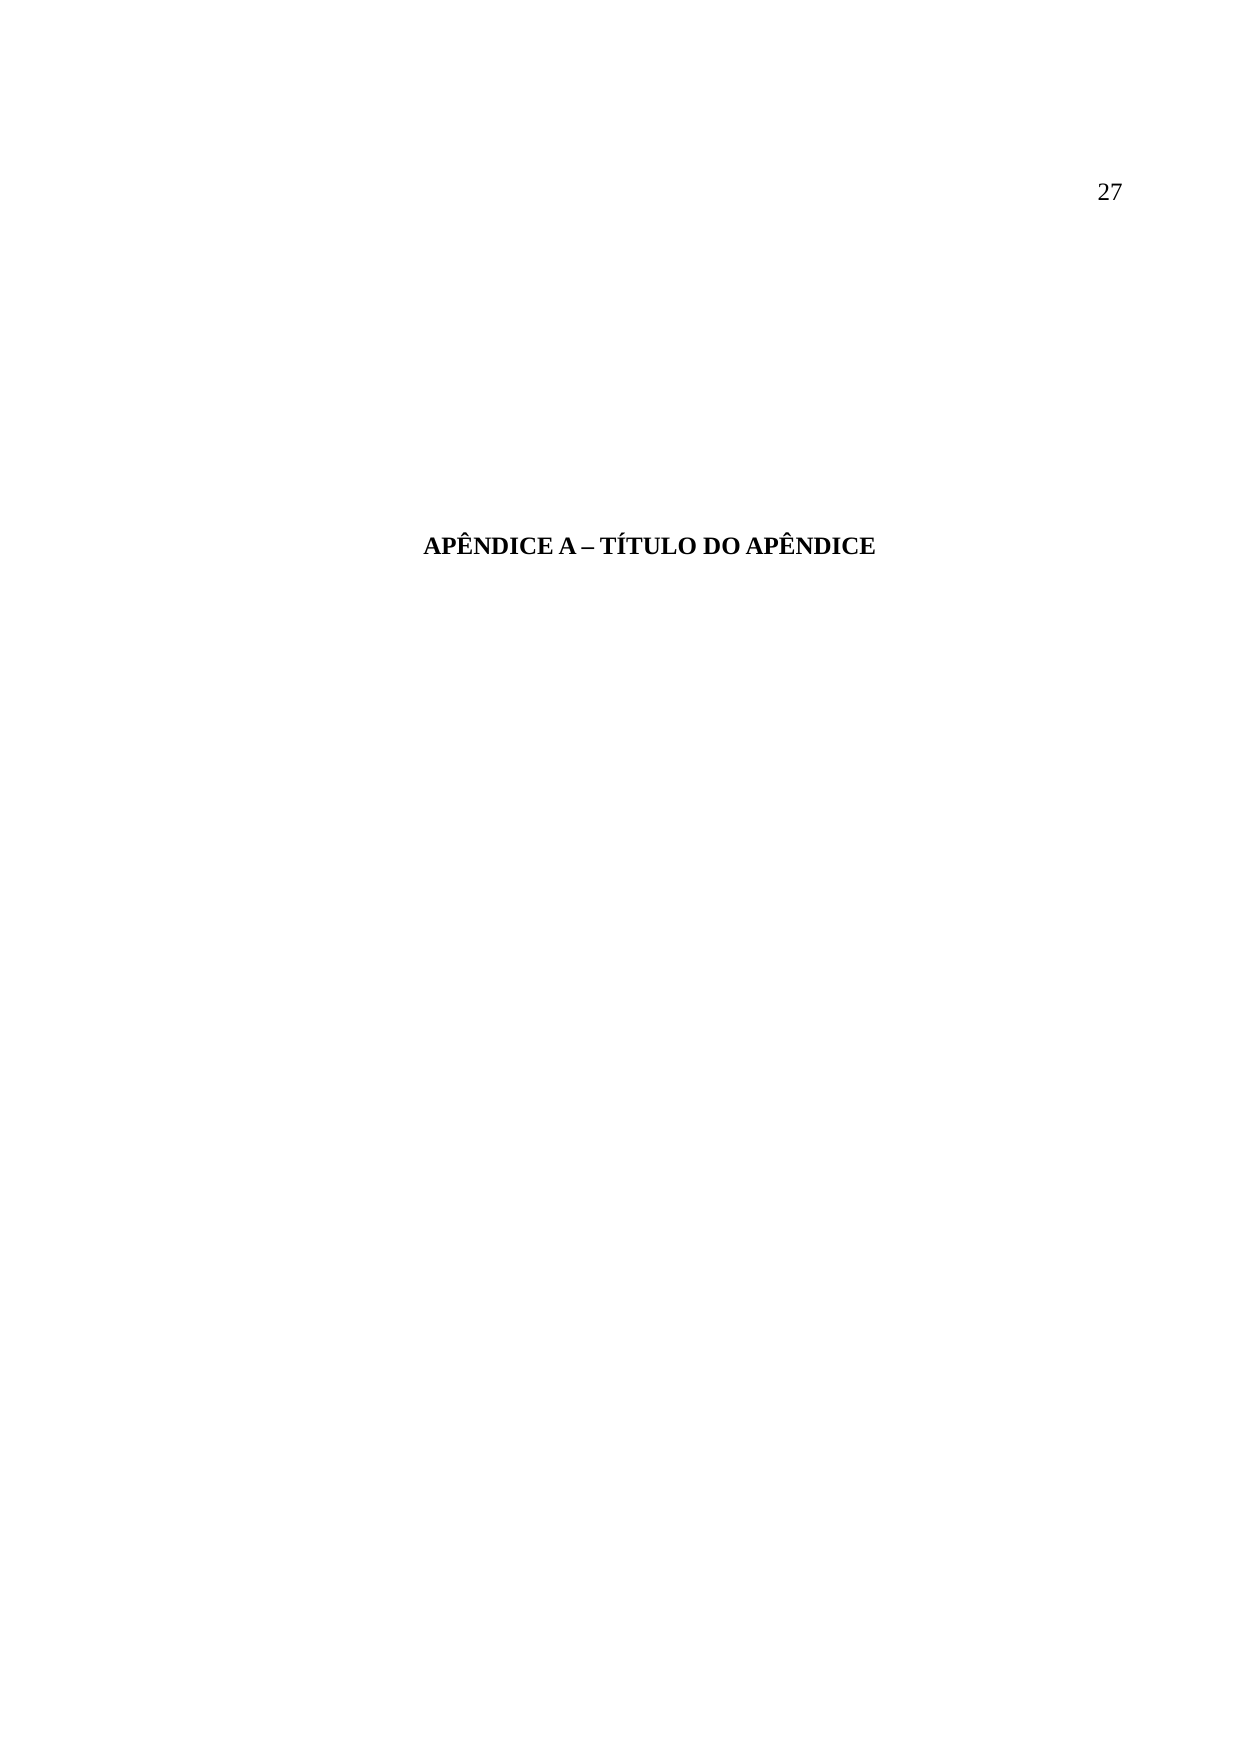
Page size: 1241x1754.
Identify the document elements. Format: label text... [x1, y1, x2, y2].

text APÊNDICE A – Título do Apêndice [177, 531, 1122, 559]
